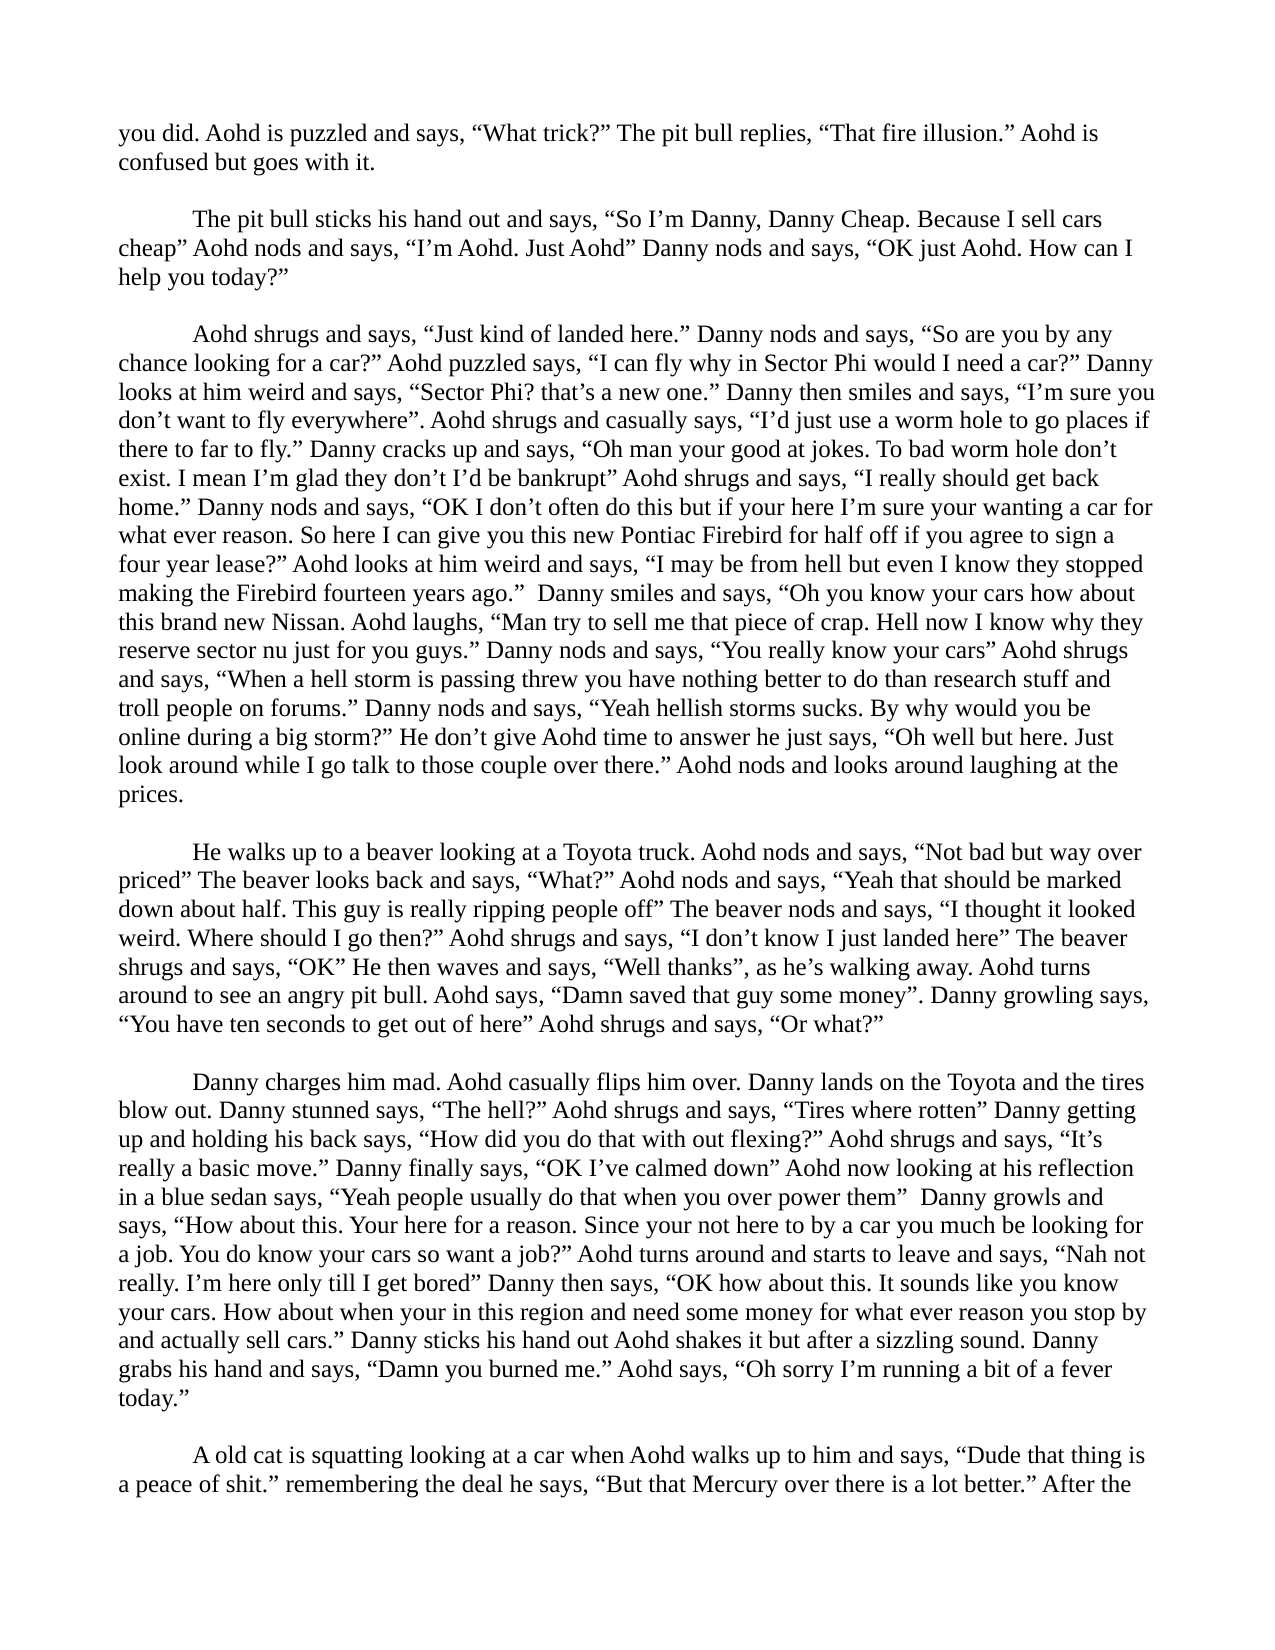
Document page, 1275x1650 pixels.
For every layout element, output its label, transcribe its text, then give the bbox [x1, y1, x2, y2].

text you did. Aohd is puzzled and says, “What trick?” The pit bull replies, “That fire illusion.” Aohd is confused but goes with it. [118, 118, 1157, 176]
text Danny charges him mad. Aohd casually flips him over. Danny lands on the Toyota and the tires blow out. Danny stunned says, “The hell?” Aohd shrugs and says, “Tires where rotten” Danny getting up and holding his back says, “How did you do that with out flexing?” Aohd shrugs and says, “It’s really a basic move.” Danny finally says, “OK I’ve calmed down” Aohd now looking at his reflection in a blue sedan says, “Yeah people usually do that when you over power them” Danny growls and says, “How about this. Your here for a reason. Since your not here to by a car you much be looking for a job. You do know your cars so want a job?” Aohd turns around and starts to leave and says, “Nah not really. I’m here only till I get bored” Danny then says, “OK how about this. It sounds like you know your cars. How about when your in this region and need some money for what ever reason you stop by and actually sell cars.” Danny sticks his hand out Aohd shakes it but after a sizzling sound. Danny grabs his hand and says, “Damn you burned me.” Aohd says, “Oh sorry I’m running a bit of a fever today.” [118, 1067, 1157, 1412]
text A old cat is squatting looking at a car when Aohd walks up to him and says, “Dude that thing is a peace of shit.” remembering the deal he says, “But that Mercury over there is a lot better.” After the [118, 1441, 1157, 1498]
text Aohd shrugs and says, “Just kind of landed here.” Danny nods and says, “So are you by any chance looking for a car?” Aohd puzzled says, “I can fly why in Sector Phi would I need a car?” Danny looks at him weird and says, “Sector Phi? that’s a new one.” Danny then smiles and says, “I’m sure you don’t want to fly everywhere”. Aohd shrugs and casually says, “I’d just use a worm hole to go places if there to far to fly.” Danny cracks up and says, “Oh man your good at jokes. To bad worm hole don’t exist. I mean I’m glad they don’t I’d be bankrupt” Aohd shrugs and says, “I really should get back home.” Danny nods and says, “OK I don’t often do this but if your here I’m sure your wanting a car for what ever reason. So here I can give you this new Pontiac Firebird for half off if you agree to sign a four year lease?” Aohd looks at him weird and says, “I may be from hell but even I know they stopped making the Firebird fourteen years ago.” Danny smiles and says, “Oh you know your cars how about this brand new Nissan. Aohd laughs, “Man try to sell me that piece of crap. Hell now I know why they reserve sector nu just for you guys.” Danny nods and says, “You really know your cars” Aohd shrugs and says, “When a hell storm is passing threw you have nothing better to do than research stuff and troll people on forums.” Danny nods and says, “Yeah hellish storms sucks. By why would you be online during a big storm?” He don’t give Aohd time to answer he just says, “Oh well but here. Just look around while I go talk to those couple over there.” Aohd nods and looks around laughing at the prices. [118, 319, 1157, 808]
text The pit bull sticks his hand out and says, “So I’m Danny, Danny Cheap. Because I sell cars cheap” Aohd nods and says, “I’m Aohd. Just Aohd” Danny nods and says, “OK just Aohd. How can I help you today?” [118, 204, 1157, 291]
text He walks up to a beaver looking at a Toyota truck. Aohd nods and says, “Not bad but way over priced” The beaver looks back and says, “What?” Aohd nods and says, “Yeah that should be marked down about half. This guy is really ripping people off” The beaver nods and says, “I thought it looked weird. Where should I go then?” Aohd shrugs and says, “I don’t know I just landed here” The beaver shrugs and says, “OK” He then waves and says, “Well thanks”, as he’s walking away. Aohd turns around to see an angry pit bull. Aohd says, “Damn saved that guy some money”. Danny growling says, “You have ten seconds to get out of here” Aohd shrugs and says, “Or what?” [118, 837, 1157, 1038]
